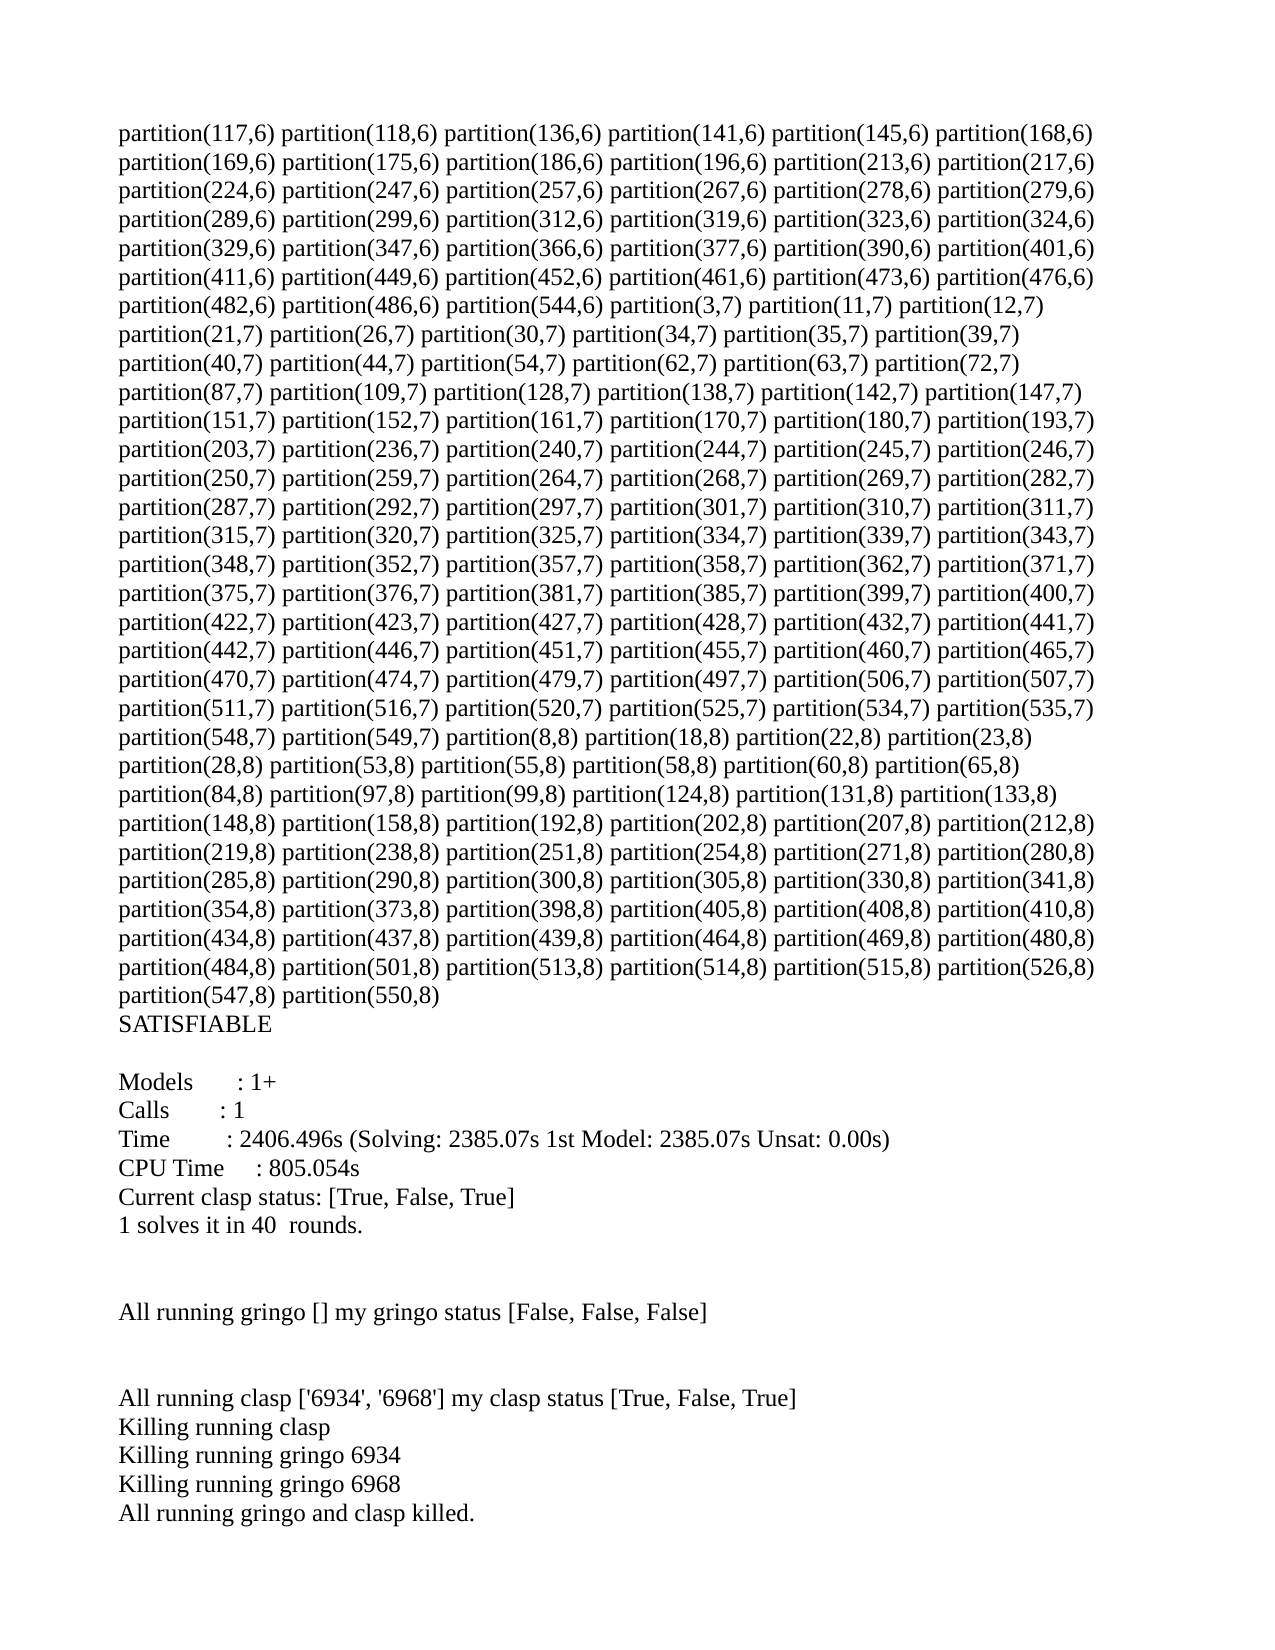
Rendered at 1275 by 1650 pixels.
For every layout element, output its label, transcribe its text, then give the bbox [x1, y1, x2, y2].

text 1 solves it in 40 rounds. [118, 1211, 1157, 1239]
text Current clasp status: [True, False, True] [118, 1182, 1157, 1211]
text Models : 1+ [118, 1067, 1157, 1096]
text Calls : 1 [118, 1096, 1157, 1124]
text Killing running gringo 6968 [118, 1469, 1157, 1498]
text All running gringo [] my gringo status [False, False, False] [118, 1297, 1157, 1326]
text Killing running clasp [118, 1412, 1157, 1441]
text All running clasp ['6934', '6968'] my clasp status [True, False, True] [118, 1383, 1157, 1412]
text Killing running gringo 6934 [118, 1441, 1157, 1469]
text partition(117,6) partition(118,6) partition(136,6) partition(141,6) partition(145,6) partition(168,6) partition(169,6) partition(175,6) partition(186,6) partition(196,6) partition(213,6) partition(217,6) partition(224,6) partition(247,6) partition(257,6) partition(267,6) partition(278,6) partition(279,6) partition(289,6) partition(299,6) partition(312,6) partition(319,6) partition(323,6) partition(324,6) partition(329,6) partition(347,6) partition(366,6) partition(377,6) partition(390,6) partition(401,6) partition(411,6) partition(449,6) partition(452,6) partition(461,6) partition(473,6) partition(476,6) partition(482,6) partition(486,6) partition(544,6) partition(3,7) partition(11,7) partition(12,7) partition(21,7) partition(26,7) partition(30,7) partition(34,7) partition(35,7) partition(39,7) partition(40,7) partition(44,7) partition(54,7) partition(62,7) partition(63,7) partition(72,7) partition(87,7) partition(109,7) partition(128,7) partition(138,7) partition(142,7) partition(147,7) partition(151,7) partition(152,7) partition(161,7) partition(170,7) partition(180,7) partition(193,7) partition(203,7) partition(236,7) partition(240,7) partition(244,7) partition(245,7) partition(246,7) partition(250,7) partition(259,7) partition(264,7) partition(268,7) partition(269,7) partition(282,7) partition(287,7) partition(292,7) partition(297,7) partition(301,7) partition(310,7) partition(311,7) partition(315,7) partition(320,7) partition(325,7) partition(334,7) partition(339,7) partition(343,7) partition(348,7) partition(352,7) partition(357,7) partition(358,7) partition(362,7) partition(371,7) partition(375,7) partition(376,7) partition(381,7) partition(385,7) partition(399,7) partition(400,7) partition(422,7) partition(423,7) partition(427,7) partition(428,7) partition(432,7) partition(441,7) partition(442,7) partition(446,7) partition(451,7) partition(455,7) partition(460,7) partition(465,7) partition(470,7) partition(474,7) partition(479,7) partition(497,7) partition(506,7) partition(507,7) partition(511,7) partition(516,7) partition(520,7) partition(525,7) partition(534,7) partition(535,7) partition(548,7) partition(549,7) partition(8,8) partition(18,8) partition(22,8) partition(23,8) partition(28,8) partition(53,8) partition(55,8) partition(58,8) partition(60,8) partition(65,8) partition(84,8) partition(97,8) partition(99,8) partition(124,8) partition(131,8) partition(133,8) partition(148,8) partition(158,8) partition(192,8) partition(202,8) partition(207,8) partition(212,8) partition(219,8) partition(238,8) partition(251,8) partition(254,8) partition(271,8) partition(280,8) partition(285,8) partition(290,8) partition(300,8) partition(305,8) partition(330,8) partition(341,8) partition(354,8) partition(373,8) partition(398,8) partition(405,8) partition(408,8) partition(410,8) partition(434,8) partition(437,8) partition(439,8) partition(464,8) partition(469,8) partition(480,8) partition(484,8) partition(501,8) partition(513,8) partition(514,8) partition(515,8) partition(526,8) partition(547,8) partition(550,8) [118, 118, 1157, 1009]
text All running gringo and clasp killed. [118, 1498, 1157, 1527]
text Time : 2406.496s (Solving: 2385.07s 1st Model: 2385.07s Unsat: 0.00s) [118, 1124, 1157, 1153]
text CPU Time : 805.054s [118, 1153, 1157, 1182]
text SATISFIABLE [118, 1009, 1157, 1038]
